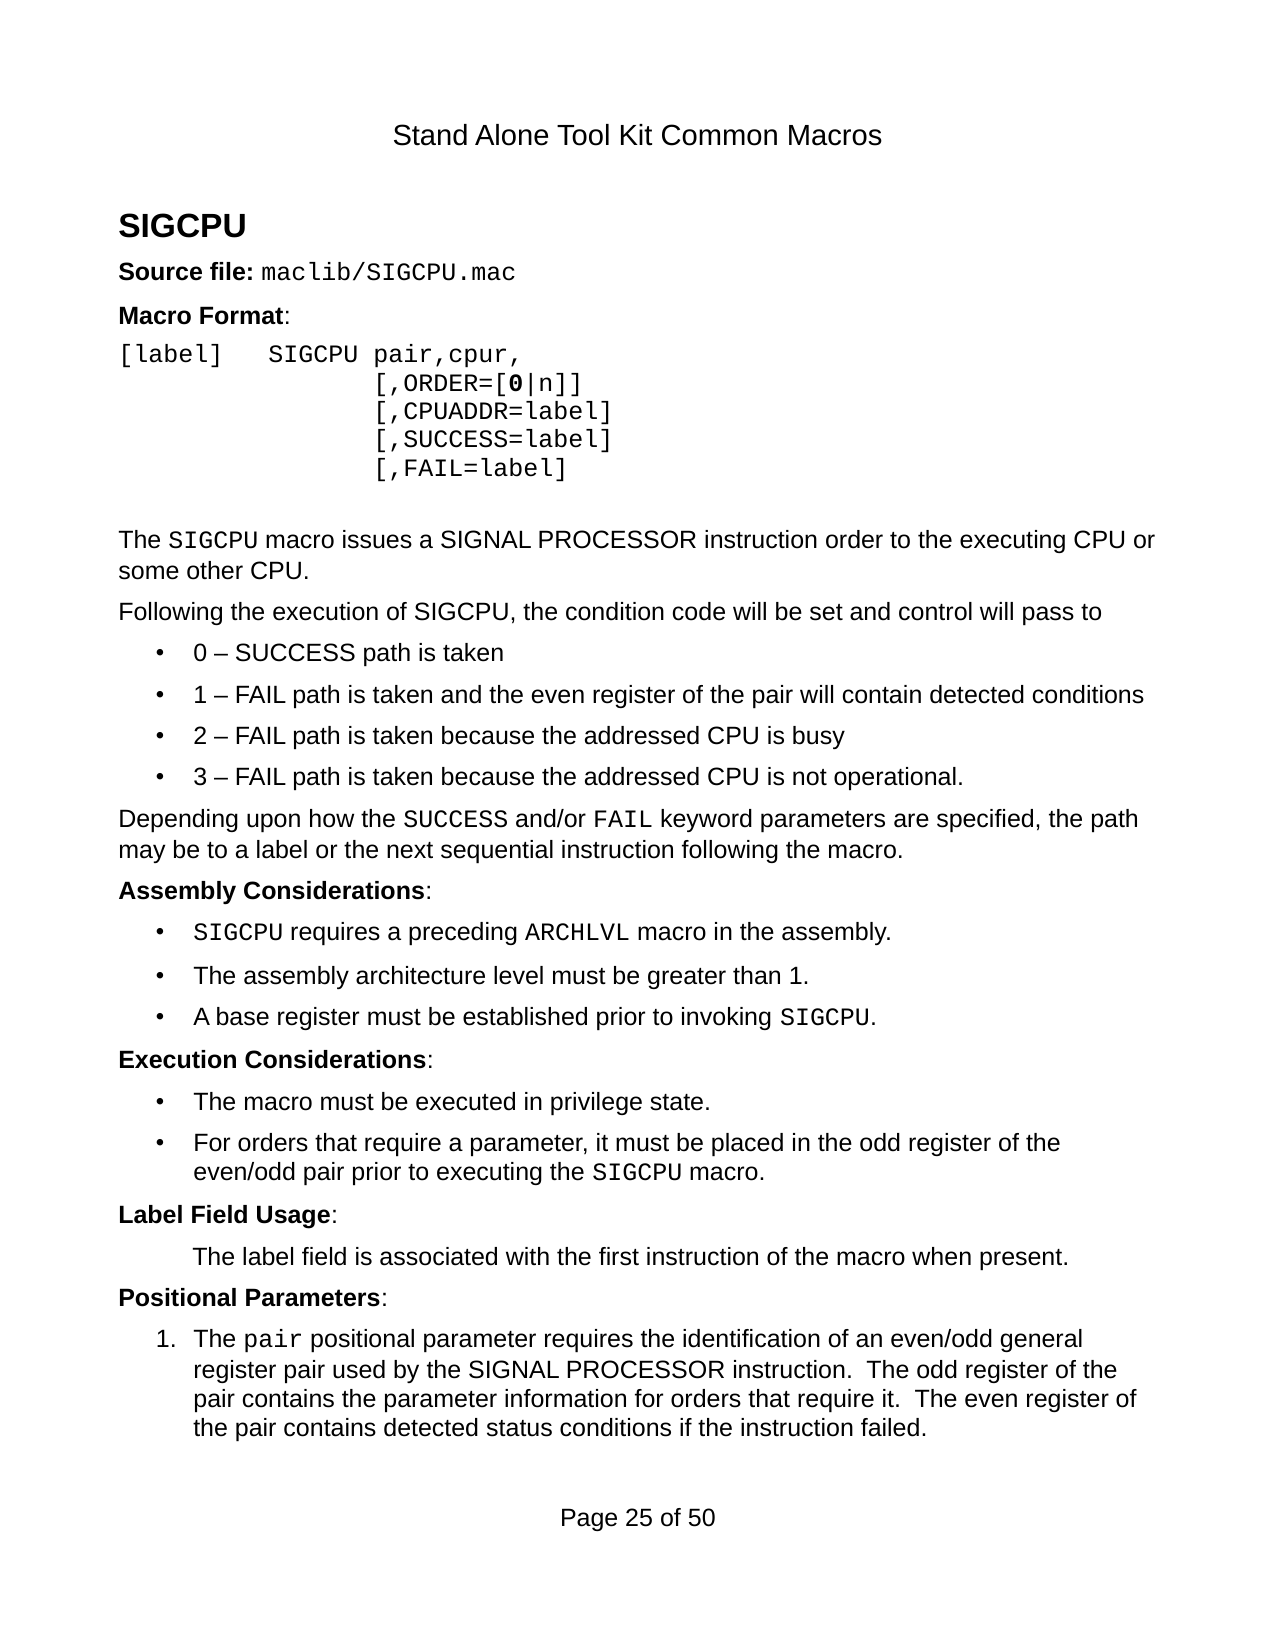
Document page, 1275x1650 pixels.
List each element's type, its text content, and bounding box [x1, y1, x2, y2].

text [,FAIL=label] [118, 455, 1157, 484]
text Label Field Usage: [118, 1200, 1157, 1229]
text The label field is associated with the first instruction of the macro when present. [192, 1242, 1157, 1270]
text The SIGCPU macro issues a SIGNAL PROCESSOR instruction order to the executing CPU or some other CPU. [118, 525, 1157, 584]
text Depending upon how the SUCCESS and/or FAIL keyword parameters are specified, the path may be to a label or the next sequential instruction following the macro. [118, 804, 1157, 863]
text [label] SIGCPU pair,cpur, [118, 342, 1157, 370]
text [,CPUADDR=label] [118, 399, 1157, 427]
list 0 – SUCCESS path is taken [156, 638, 1157, 667]
list 1 – FAIL path is taken and the even register of the pair will contain detected conditions [156, 680, 1157, 708]
list A base register must be established prior to invoking SIGCPU. [156, 1002, 1157, 1033]
list The macro must be executed in privilege state. [156, 1087, 1157, 1116]
text Positional Parameters: [118, 1283, 1157, 1312]
text Macro Format: [118, 301, 1157, 329]
text Source file: maclib/SIGCPU.mac [118, 257, 1157, 288]
list 2 – FAIL path is taken because the addressed CPU is busy [156, 721, 1157, 750]
text Assembly Considerations: [118, 876, 1157, 905]
list The assembly architecture level must be greater than 1. [156, 961, 1157, 989]
text [,SUCCESS=label] [118, 427, 1157, 455]
text Execution Considerations: [118, 1045, 1157, 1074]
subtitle SIGCPU [118, 206, 1157, 245]
list The pair positional parameter requires the identification of an even/odd general register pair used by the SIGNAL PROCESSOR instruction. The odd register of the pair contains the parameter information for orders that require it. The even register of the pair contains detected status conditions if the instruction failed. [156, 1324, 1157, 1441]
text [,ORDER=[0|n]] [118, 370, 1157, 399]
list SIGCPU requires a preceding ARCHLVL macro in the assembly. [156, 917, 1157, 948]
text Following the execution of SIGCPU, the condition code will be set and control will pass to [118, 597, 1157, 626]
list For orders that require a parameter, it must be placed in the odd register of the even/odd pair prior to executing the SIGCPU macro. [156, 1128, 1157, 1188]
list 3 – FAIL path is taken because the addressed CPU is not operational. [156, 762, 1157, 791]
